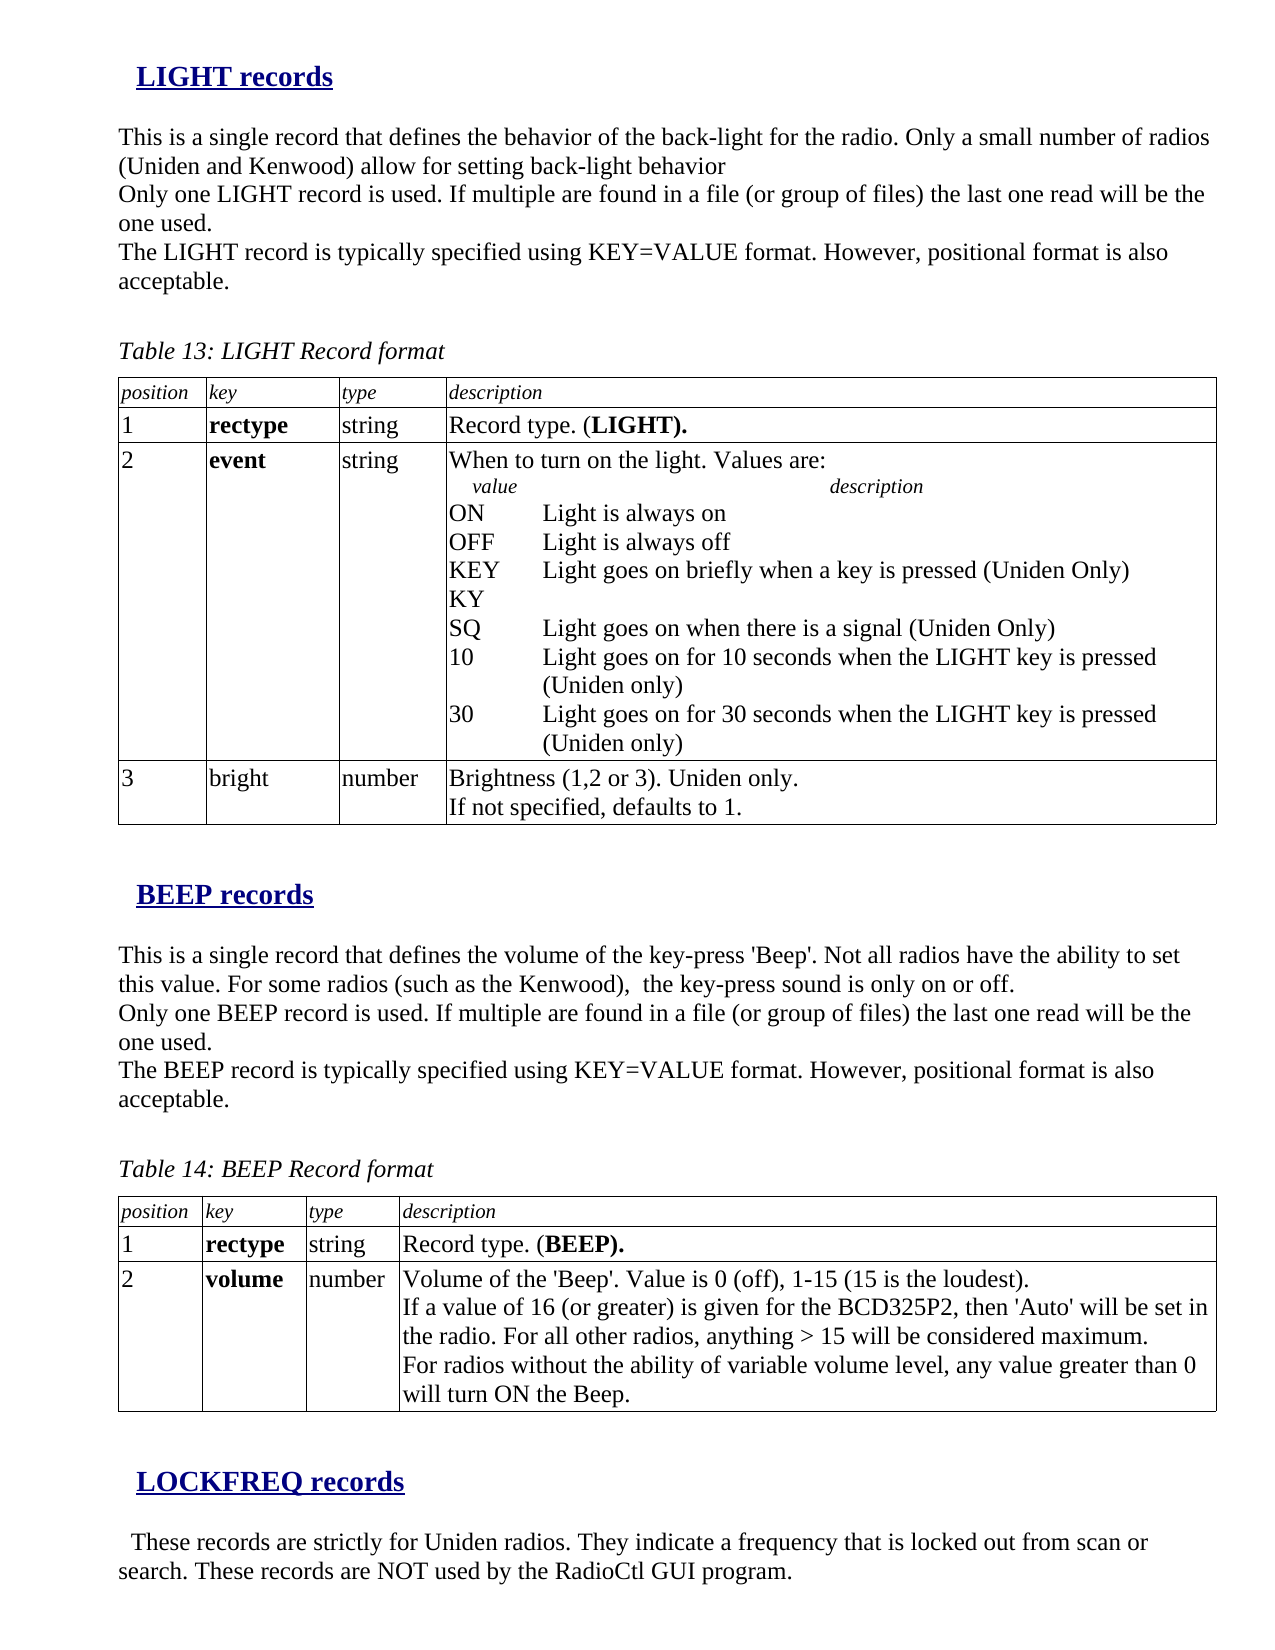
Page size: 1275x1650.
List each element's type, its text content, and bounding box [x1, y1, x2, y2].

table_cell string [340, 443, 446, 760]
text Only one LIGHT record is used. If multiple are found in a file (or group of files) the last one read will be the one used. [118, 179, 1216, 237]
table_cell number [340, 761, 446, 824]
table_cell Light goes on briefly when a key is pressed (Uniden Only) [542, 556, 1213, 613]
text This is a single record that defines the volume of the key-press 'Beep'. Not all radios have the ability to set this value. For some radios (such as the Kenwood), the key-press sound is only on or off. [118, 941, 1216, 998]
table_cell Volume of the 'Beep'. Value is 0 (off), 1-15 (15 is the loudest). If a value of 16 (or greater) is given for the BCD325P2, then 'Auto' will be set in the radio. For all other radios, anything > 15 will be considered maximum. For radios without the ability of variable volume level, any value greater than 0 will turn ON the Beep. [400, 1262, 1216, 1411]
table_cell rectype [207, 408, 339, 442]
table_cell Brightness (1,2 or 3). Uniden only. If not specified, defaults to 1. [447, 761, 1216, 824]
table_cell string [307, 1227, 399, 1261]
table_cell rectype [203, 1227, 306, 1261]
table_cell 1 [119, 1227, 202, 1261]
table_cell Light goes on for 30 seconds when the LIGHT key is pressed (Uniden only) [542, 699, 1213, 757]
table_cell Light is always off [542, 527, 1213, 556]
table_cell 3 [119, 761, 206, 824]
table_cell OFF [449, 527, 542, 556]
table_cell string [340, 408, 446, 442]
table_cell volume [203, 1262, 306, 1411]
table_header key [207, 378, 339, 407]
text These records are strictly for Uniden radios. They indicate a frequency that is locked out from scan or search. These records are NOT used by the RadioCtl GUI program. [118, 1527, 1216, 1585]
table_header description [542, 474, 1213, 498]
table_cell bright [207, 761, 339, 824]
table_header type [307, 1197, 399, 1226]
text Table 13: LIGHT Record format [118, 336, 1216, 364]
text The BEEP record is typically specified using KEY=VALUE format. However, positional format is also acceptable. [118, 1056, 1216, 1113]
table_cell Light goes on for 10 seconds when the LIGHT key is pressed (Uniden only) [542, 642, 1213, 699]
table_cell Record type. (LIGHT). [447, 408, 1216, 442]
table_header position [119, 378, 206, 407]
subtitle LIGHT records [136, 59, 1216, 93]
subtitle LOCKFREQ records [136, 1464, 1216, 1498]
table_cell 1 [119, 408, 206, 442]
text The LIGHT record is typically specified using KEY=VALUE format. However, positional format is also acceptable. [118, 237, 1216, 294]
table_header type [340, 378, 446, 407]
text This is a single record that defines the behavior of the back-light for the radio. Only a small number of radios (Uniden and Kenwood) allow for setting back-light behavior [118, 122, 1216, 179]
table_cell 30 [449, 699, 542, 757]
table_cell number [307, 1262, 399, 1411]
table_cell 2 [119, 1262, 202, 1411]
table_header description [447, 378, 1216, 407]
table_cell KEY KY [449, 556, 542, 613]
table_cell 10 [449, 642, 542, 699]
text Only one BEEP record is used. If multiple are found in a file (or group of files) the last one read will be the one used. [118, 998, 1216, 1056]
table_header description [400, 1197, 1216, 1226]
table_cell ON [449, 498, 542, 527]
table_cell When to turn on the light. Values are: [447, 443, 1216, 760]
table_header key [203, 1197, 306, 1226]
table_header position [119, 1197, 202, 1226]
table_cell event [207, 443, 339, 760]
table_cell Record type. (BEEP). [400, 1227, 1216, 1261]
subtitle BEEP records [136, 877, 1216, 911]
table_header value [449, 474, 542, 498]
table_cell Light goes on when there is a signal (Uniden Only) [542, 613, 1213, 642]
table_cell SQ [449, 613, 542, 642]
text Table 14: BEEP Record format [118, 1154, 1216, 1183]
table_cell 2 [119, 443, 206, 760]
table_cell Light is always on [542, 498, 1213, 527]
